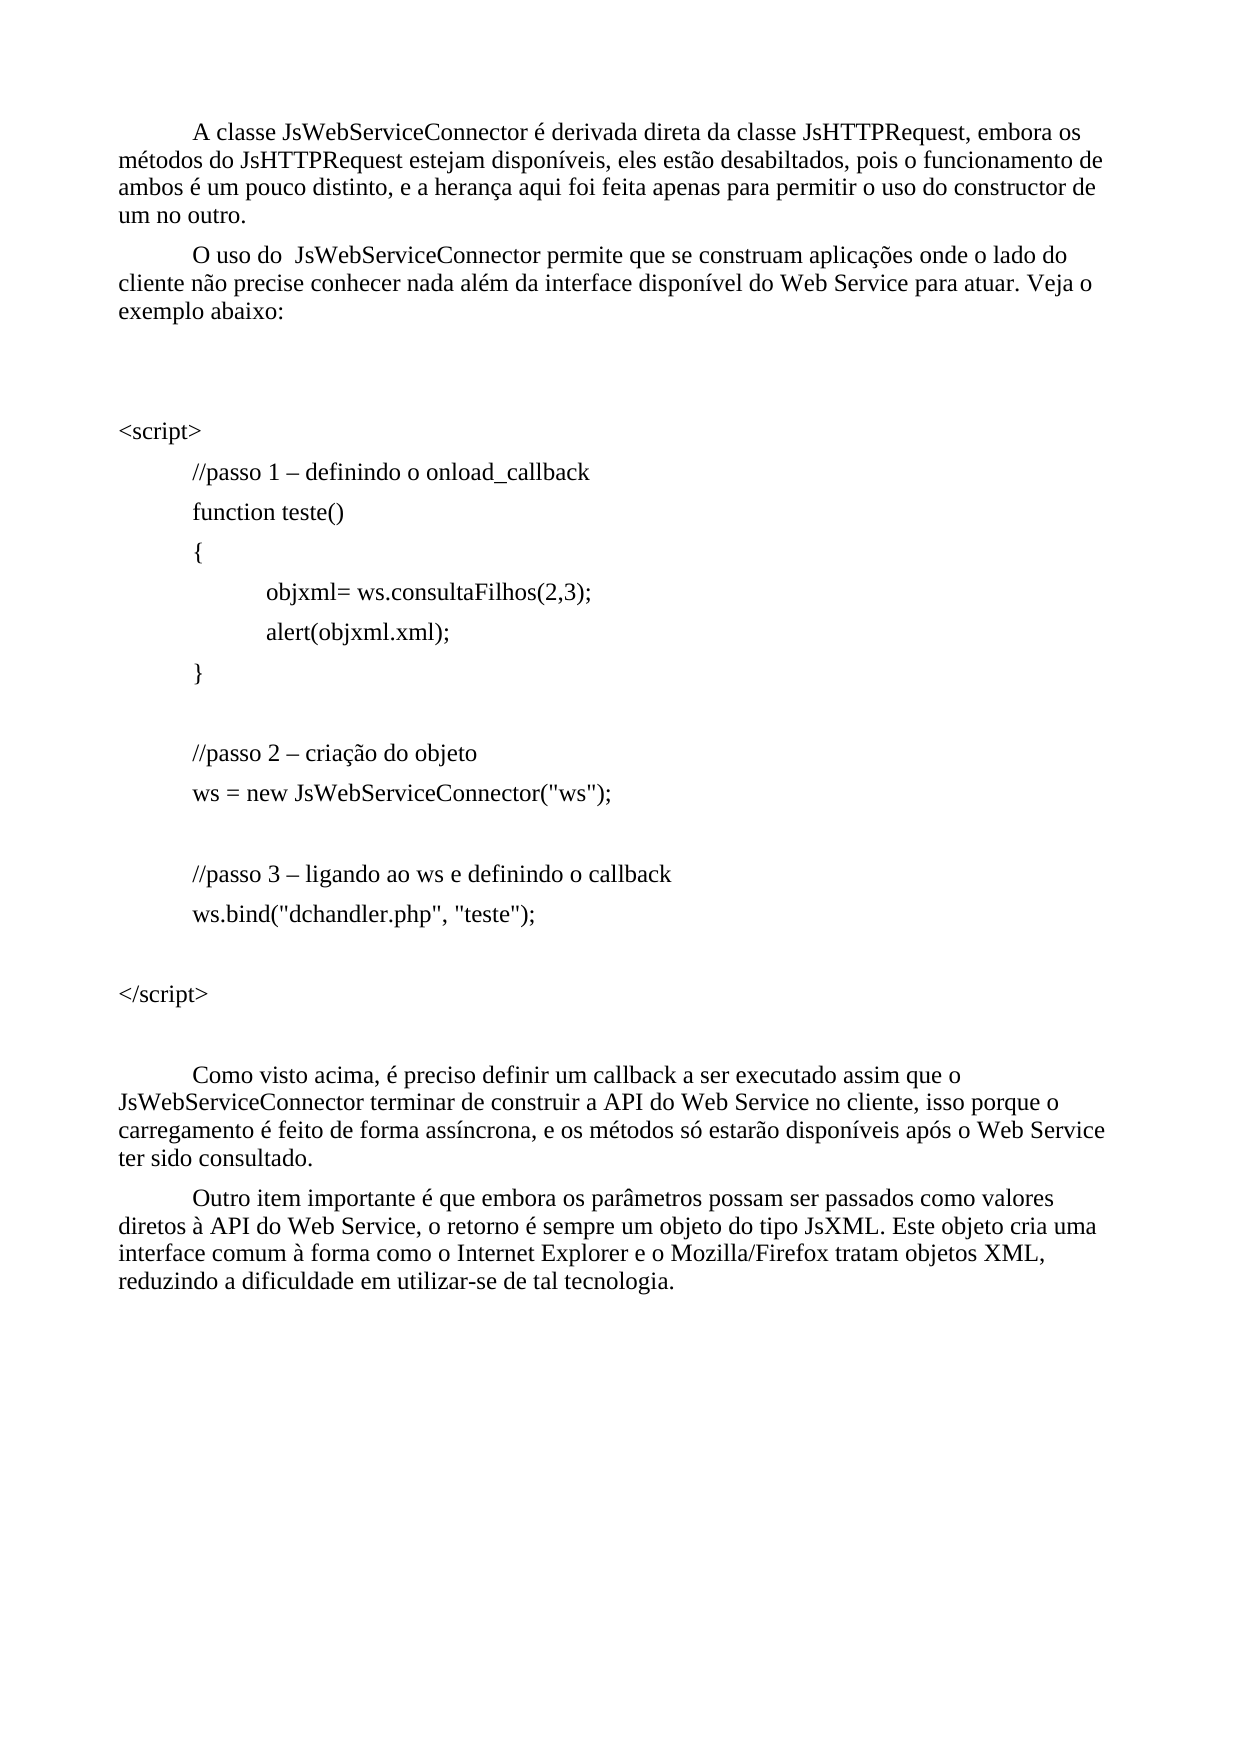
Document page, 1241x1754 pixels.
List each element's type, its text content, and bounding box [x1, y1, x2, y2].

text ws.bind("dchandler.php", "teste"); [118, 900, 1122, 928]
text ws = new JsWebServiceConnector("ws"); [118, 779, 1122, 807]
text A classe JsWebServiceConnector é derivada direta da classe JsHTTPRequest, embora os métodos do JsHTTPRequest estejam disponíveis, eles estão desabiltados, pois o funcionamento de ambos é um pouco distinto, e a herança aqui foi feita apenas para permitir o uso do constructor de um no outro. [118, 118, 1122, 229]
text </script> [118, 980, 1122, 1008]
text //passo 2 – criação do objeto [118, 739, 1122, 767]
text objxml= ws.consultaFilhos(2,3); [118, 578, 1122, 606]
text alert(objxml.xml); [118, 618, 1122, 646]
text function teste() [118, 498, 1122, 526]
text } [118, 659, 1122, 686]
text <script> [118, 417, 1122, 445]
text Como visto acima, é preciso definir um callback a ser executado assim que o JsWebServiceConnector terminar de construir a API do Web Service no cliente, isso porque o carregamento é feito de forma assíncrona, e os métodos só estarão disponíveis após o Web Service ter sido consultado. [118, 1061, 1122, 1172]
text //passo 3 – ligando ao ws e definindo o callback [118, 860, 1122, 887]
text Outro item importante é que embora os parâmetros possam ser passados como valores diretos à API do Web Service, o retorno é sempre um objeto do tipo JsXML. Este objeto cria uma interface comum à forma como o Internet Explorer e o Mozilla/Firefox tratam objetos XML, reduzindo a dificuldade em utilizar-se de tal tecnologia. [118, 1184, 1122, 1295]
text O uso do JsWebServiceConnector permite que se construam aplicações onde o lado do cliente não precise conhecer nada além da interface disponível do Web Service para atuar. Veja o exemplo abaixo: [118, 241, 1122, 324]
text { [118, 538, 1122, 566]
text //passo 1 – definindo o onload_callback [118, 458, 1122, 485]
